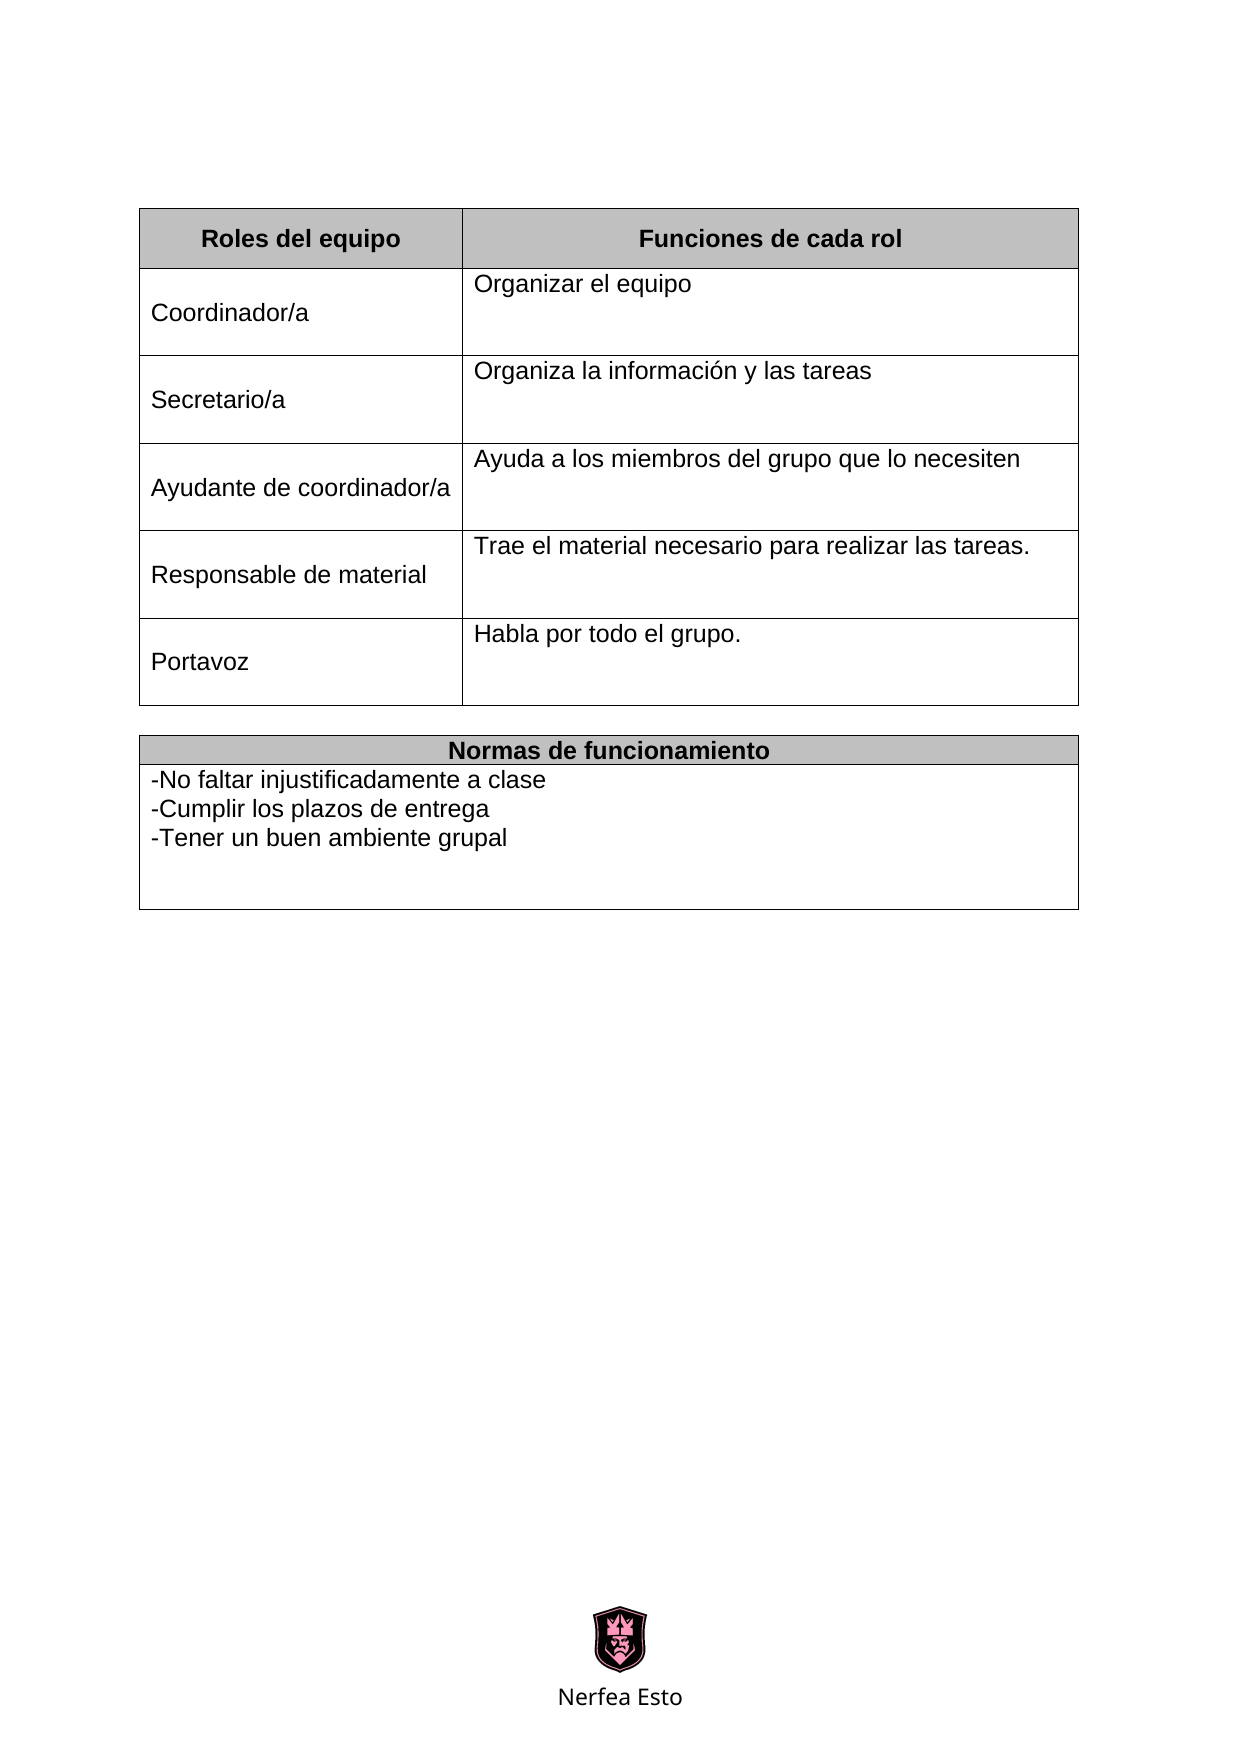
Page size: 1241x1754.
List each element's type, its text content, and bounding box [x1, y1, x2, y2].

picture [551, 1601, 689, 1678]
table_cell Coordinador/a [140, 269, 462, 355]
table_cell -No faltar injustificadamente a clase -Cumplir los plazos de entrega -Tener un buen ambiente grupal [140, 765, 1078, 909]
table_cell Ayudante de coordinador/a [140, 444, 462, 530]
table_header Roles del equipo [140, 209, 462, 268]
table_cell Organizar el equipo [463, 269, 1078, 355]
table_header Normas de funcionamiento [140, 736, 1078, 764]
table_cell Habla por todo el grupo. [463, 619, 1078, 705]
table_header Funciones de cada rol [463, 209, 1078, 268]
table_cell Portavoz [140, 619, 462, 705]
table_cell Secretario/a [140, 356, 462, 443]
table_cell Ayuda a los miembros del grupo que lo necesiten [463, 444, 1078, 530]
table_cell Responsable de material [140, 531, 462, 617]
table_cell Organiza la información y las tareas [463, 356, 1078, 443]
table_cell Trae el material necesario para realizar las tareas. [463, 531, 1078, 617]
